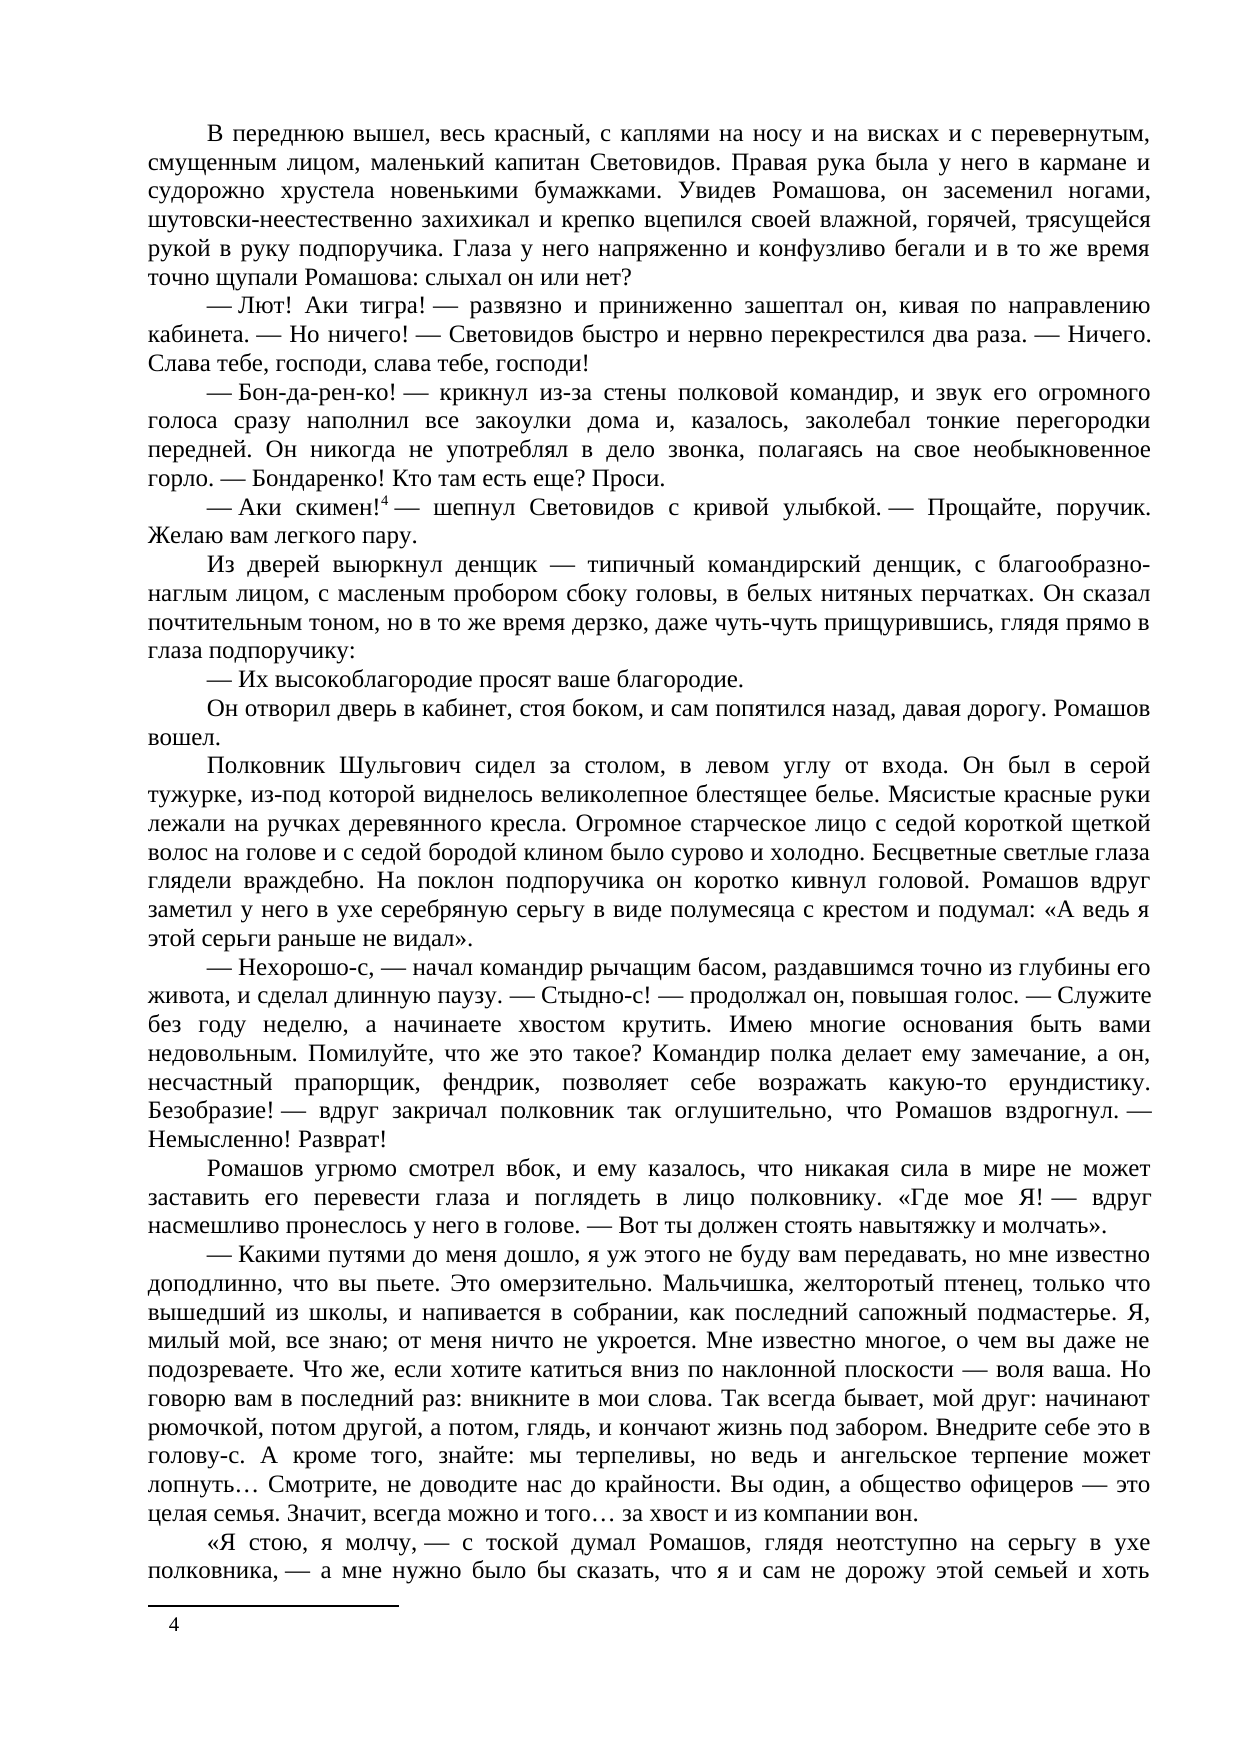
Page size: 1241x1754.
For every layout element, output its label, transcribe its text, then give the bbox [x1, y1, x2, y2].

text — Бон-да-рен-ко! — крикнул из-за стены полковой командир, и звук его огромного голоса сразу наполнил все закоулки дома и, казалось, заколебал тонкие перегородки передней. Он никогда не употреблял в дело звонка, полагаясь на свое необыкновенное горло. — Бондаренко! Кто там есть еще? Проси. [148, 377, 1152, 492]
text Он отворил дверь в кабинет, стоя боком, и сам попятился назад, давая дорогу. Ромашов вошел. [148, 693, 1152, 751]
text — Их высокоблагородие просят ваше благородие. [148, 664, 1152, 693]
text — Аки скимен! — шепнул Световидов с кривой улыбкой. — Прощайте, поручик. Желаю вам легкого пару. [148, 492, 1152, 549]
text Полковник Шульгович сидел за столом, в левом углу от входа. Он был в серой тужурке, из-под которой виднелось великолепное блестящее белье. Мясистые красные руки лежали на ручках деревянного кресла. Огромное старческое лицо с седой короткой щеткой волос на голове и с седой бородой клином было сурово и холодно. Бесцветные светлые глаза глядели враждебно. На поклон подпоручика он коротко кивнул головой. Ромашов вдруг заметил у него в ухе серебряную серьгу в виде полумесяца с крестом и подумал: «А ведь я этой серьги раньше не видал». [148, 751, 1152, 952]
text В переднюю вышел, весь красный, с каплями на носу и на висках и с перевернутым, смущенным лицом, маленький капитан Световидов. Правая рука была у него в кармане и судорожно хрустела новенькими бумажками. Увидев Ромашова, он засеменил ногами, шутовски-неестественно захихикал и крепко вцепился своей влажной, горячей, трясущейся рукой в руку подпоручика. Глаза у него напряженно и конфузливо бегали и в то же время точно щупали Ромашова: слыхал он или нет? [148, 118, 1152, 291]
text «Я стою, я молчу, — с тоской думал Ромашов, глядя неотступно на серьгу в ухе полковника, — а мне нужно было бы сказать, что я и сам не дорожу этой семьей и хоть [148, 1527, 1152, 1584]
text Ромашов угрюмо смотрел вбок, и ему казалось, что никакая сила в мире не может заставить его перевести глаза и поглядеть в лицо полковнику. «Где мое Я! — вдруг насмешливо пронеслось у него в голове. — Вот ты должен стоять навытяжку и молчать». [148, 1153, 1152, 1239]
text — Нехорошо-с, — начал командир рычащим басом, раздавшимся точно из глубины его живота, и сделал длинную паузу. — Стыдно-с! — продолжал он, повышая голос. — Служите без году неделю, а начинаете хвостом крутить. Имею многие основания быть вами недовольным. Помилуйте, что же это такое? Командир полка делает ему замечание, а он, несчастный прапорщик, фендрик, позволяет себе возражать какую-то ерундистику. Безобразие! — вдруг закричал полковник так оглушительно, что Ромашов вздрогнул. — Немысленно! Разврат! [148, 952, 1152, 1153]
text — Лют! Аки тигра! — развязно и приниженно зашептал он, кивая по направлению кабинета. — Но ничего! — Световидов быстро и нервно перекрестился два раза. — Ничего. Слава тебе, господи, слава тебе, господи! [148, 291, 1152, 377]
text — Какими путями до меня дошло, я уж этого не буду вам передавать, но мне известно доподлинно, что вы пьете. Это омерзительно. Мальчишка, желторотый птенец, только что вышедший из школы, и напивается в собрании, как последний сапожный подмастерье. Я, милый мой, все знаю; от меня ничто не укроется. Мне известно многое, о чем вы даже не подозреваете. Что же, если хотите катиться вниз по наклонной плоскости — воля ваша. Но говорю вам в последний раз: вникните в мои слова. Так всегда бывает, мой друг: начинают рюмочкой, потом другой, а потом, глядь, и кончают жизнь под забором. Внедрите себе это в голову-с. А кроме того, знайте: мы терпеливы, но ведь и ангельское терпение может лопнуть… Смотрите, не доводите нас до крайности. Вы один, а общество офицеров — это целая семья. Значит, всегда можно и того… за хвост и из компании вон. [148, 1239, 1152, 1527]
text Из дверей выюркнул денщик — типичный командирский денщик, с благообразно-наглым лицом, с масленым пробором сбоку головы, в белых нитяных перчатках. Он сказал почтительным тоном, но в то же время дерзко, даже чуть-чуть прищурившись, глядя прямо в глаза подпоручику: [148, 549, 1152, 664]
